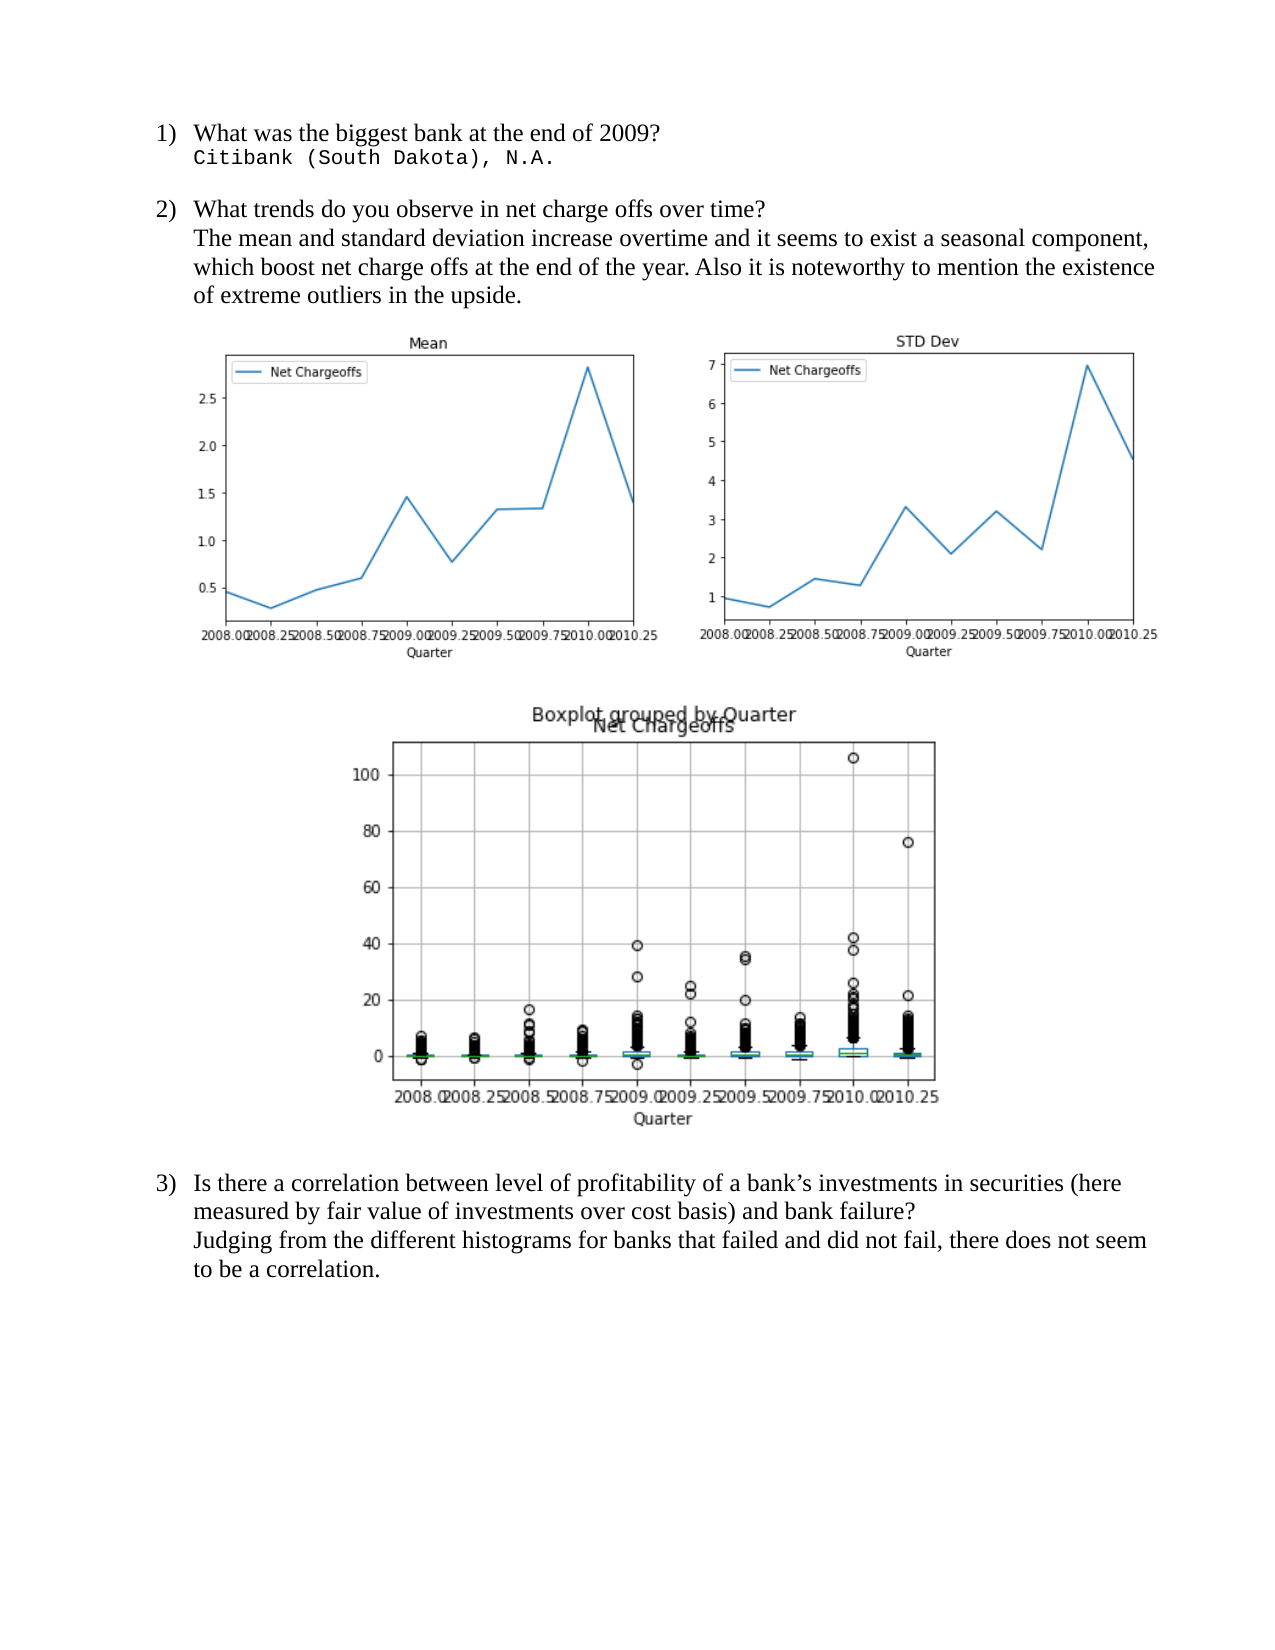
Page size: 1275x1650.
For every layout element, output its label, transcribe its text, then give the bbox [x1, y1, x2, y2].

picture [189, 328, 665, 667]
picture [341, 695, 950, 1139]
list Citibank (South Dakota), N.A. [156, 147, 1157, 171]
picture [690, 326, 1166, 666]
list Is there a correlation between level of profitability of a bank’s investments in securities (here measured by fair value of investments over cost basis) and bank failure? [156, 1168, 1157, 1225]
list Judging from the different histograms for banks that failed and did not fail, there does not seem to be a correlation. [156, 1225, 1157, 1283]
list What trends do you observe in net charge offs over time? [156, 194, 1157, 223]
list What was the biggest bank at the end of 2009? [156, 118, 1157, 147]
list The mean and standard deviation increase overtime and it seems to exist a seasonal component, which boost net charge offs at the end of the year. Also it is noteworthy to mention the existence of extreme outliers in the upside. [156, 223, 1157, 309]
